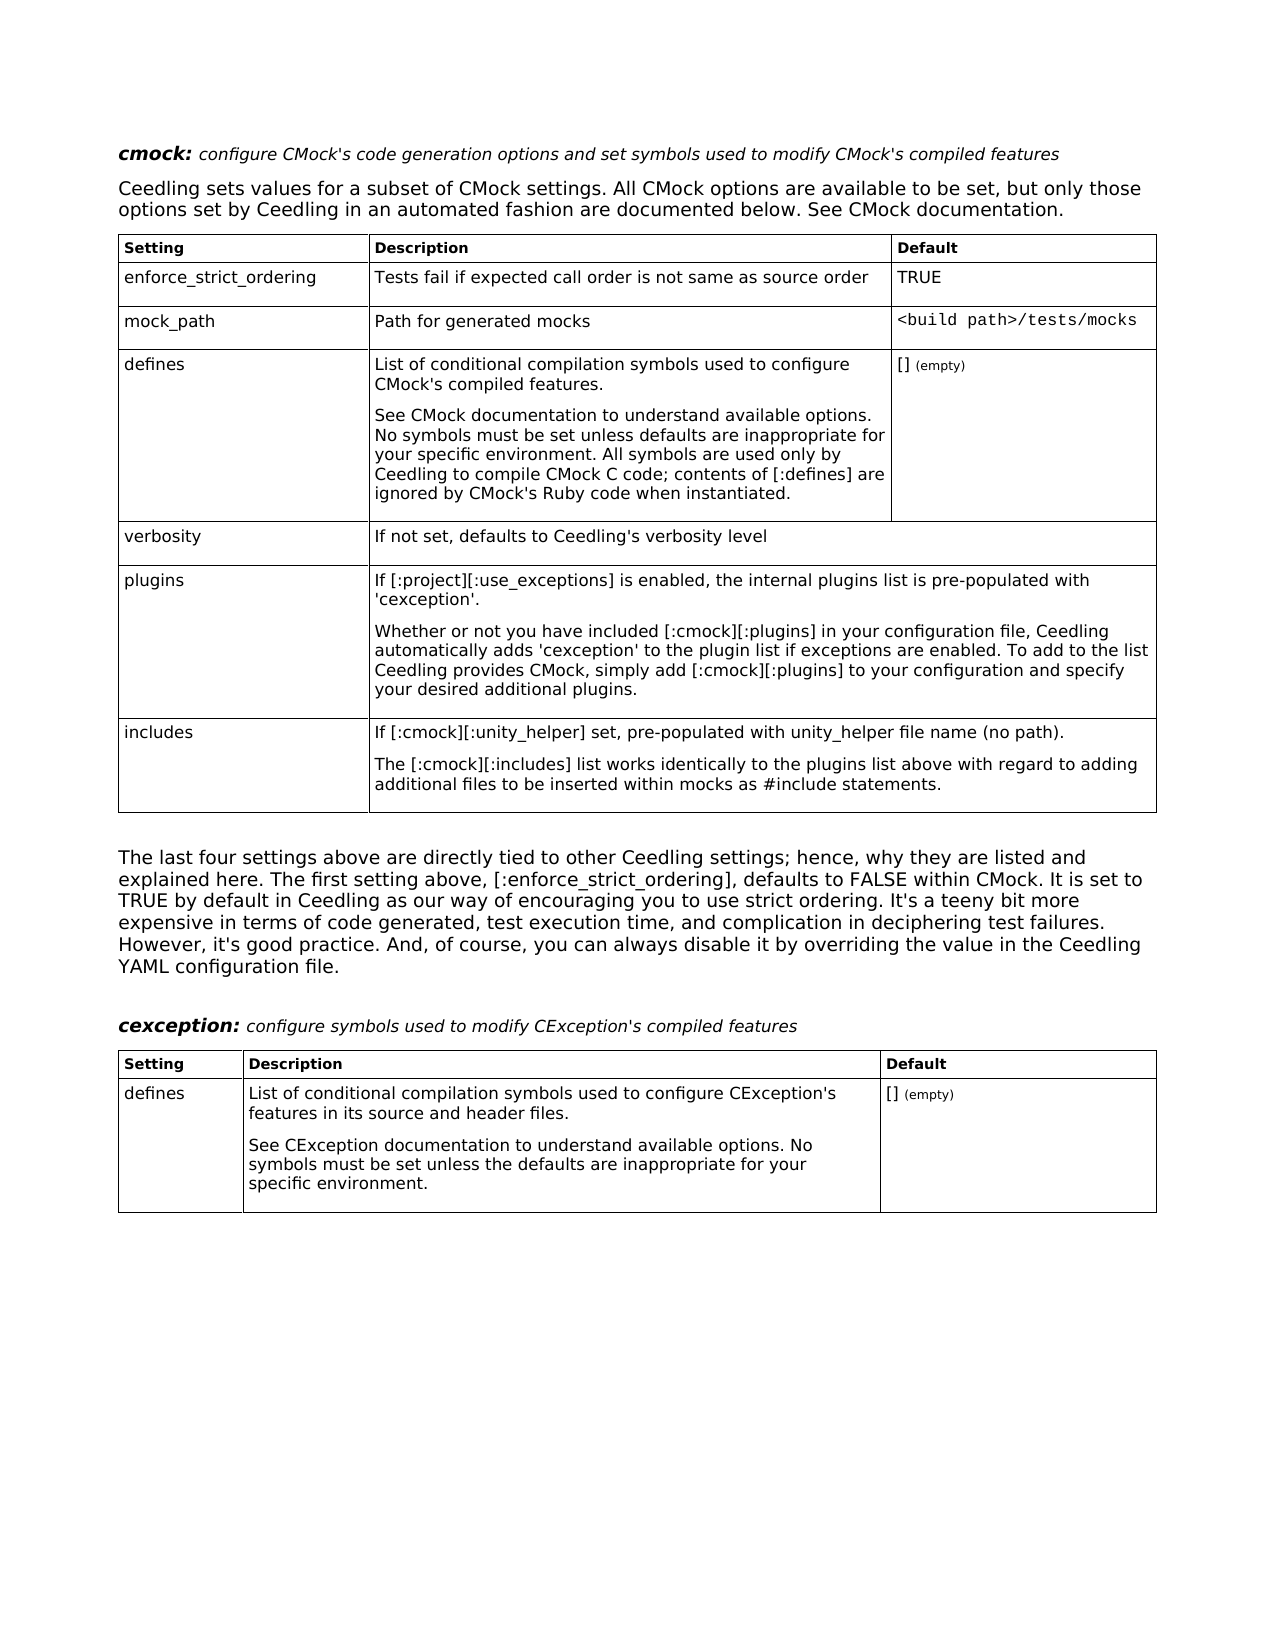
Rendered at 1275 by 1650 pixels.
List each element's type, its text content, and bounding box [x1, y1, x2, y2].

table_cell verbosity [119, 522, 368, 565]
table_header Default [892, 235, 1156, 262]
table_cell If [:cmock][:unity_helper] set, pre-populated with unity_helper file name (no path). The [:cmock][:includes] list works identically to the plugins list above with regard to adding additional files to be inserted within mocks as #include statements. [370, 719, 1156, 812]
subtitle cmock: configure CMock's code generation options and set symbols used to modify CMock's compiled features [118, 143, 1157, 165]
table_cell Tests fail if expected call order is not same as source order [370, 263, 891, 306]
table_cell If [:project][:use_exceptions] is enabled, the internal plugins list is pre-populated with 'cexception'. Whether or not you have included [:cmock][:plugins] in your configuration file, Ceedling automatically adds 'cexception' to the plugin list if exceptions are enabled. To add to the list Ceedling provides CMock, simply add [:cmock][:plugins] to your configuration and specify your desired additional plugins. [370, 566, 1156, 718]
table_cell enforce_strict_ordering [119, 263, 368, 306]
table_cell plugins [119, 566, 368, 718]
subtitle cexception: configure symbols used to modify CException's compiled features [118, 1016, 1157, 1037]
table_cell Path for generated mocks [370, 307, 891, 349]
table_cell List of conditional compilation symbols used to configure CMock's compiled features. See CMock documentation to understand available options. No symbols must be set unless defaults are inappropriate for your specific environment. All symbols are used only by Ceedling to compile CMock C code; contents of [:defines] are ignored by CMock's Ruby code when instantiated. [370, 350, 891, 521]
table_cell [] (empty) [881, 1079, 1156, 1212]
table_header Default [881, 1051, 1156, 1078]
text The last four settings above are directly tied to other Ceedling settings; hence, why they are listed and explained here. The first setting above, [:enforce_strict_ordering], defaults to FALSE within CMock. It is set to TRUE by default in Ceedling as our way of encouraging you to use strict ordering. It's a teeny bit more expensive in terms of code generated, test execution time, and complication in deciphering test failures. However, it's good practice. And, of course, you can always disable it by overriding the value in the Ceedling YAML configuration file. [118, 847, 1157, 978]
table_cell TRUE [892, 263, 1156, 306]
table_cell defines [119, 1079, 242, 1212]
table_cell mock_path [119, 307, 368, 349]
table_cell <build path>/tests/mocks [892, 307, 1156, 349]
table_header Setting [119, 235, 368, 262]
table_header Description [244, 1051, 880, 1078]
table_cell includes [119, 719, 368, 812]
table_header Description [370, 235, 891, 262]
table_cell If not set, defaults to Ceedling's verbosity level [370, 522, 1156, 565]
table_header Setting [119, 1051, 242, 1078]
table_cell List of conditional compilation symbols used to configure CException's features in its source and header files. See CException documentation to understand available options. No symbols must be set unless the defaults are inappropriate for your specific environment. [244, 1079, 880, 1212]
text Ceedling sets values for a subset of CMock settings. All CMock options are available to be set, but only those options set by Ceedling in an automated fashion are documented below. See CMock documentation. [118, 177, 1157, 221]
table_cell defines [119, 350, 368, 521]
table_cell [] (empty) [892, 350, 1156, 521]
